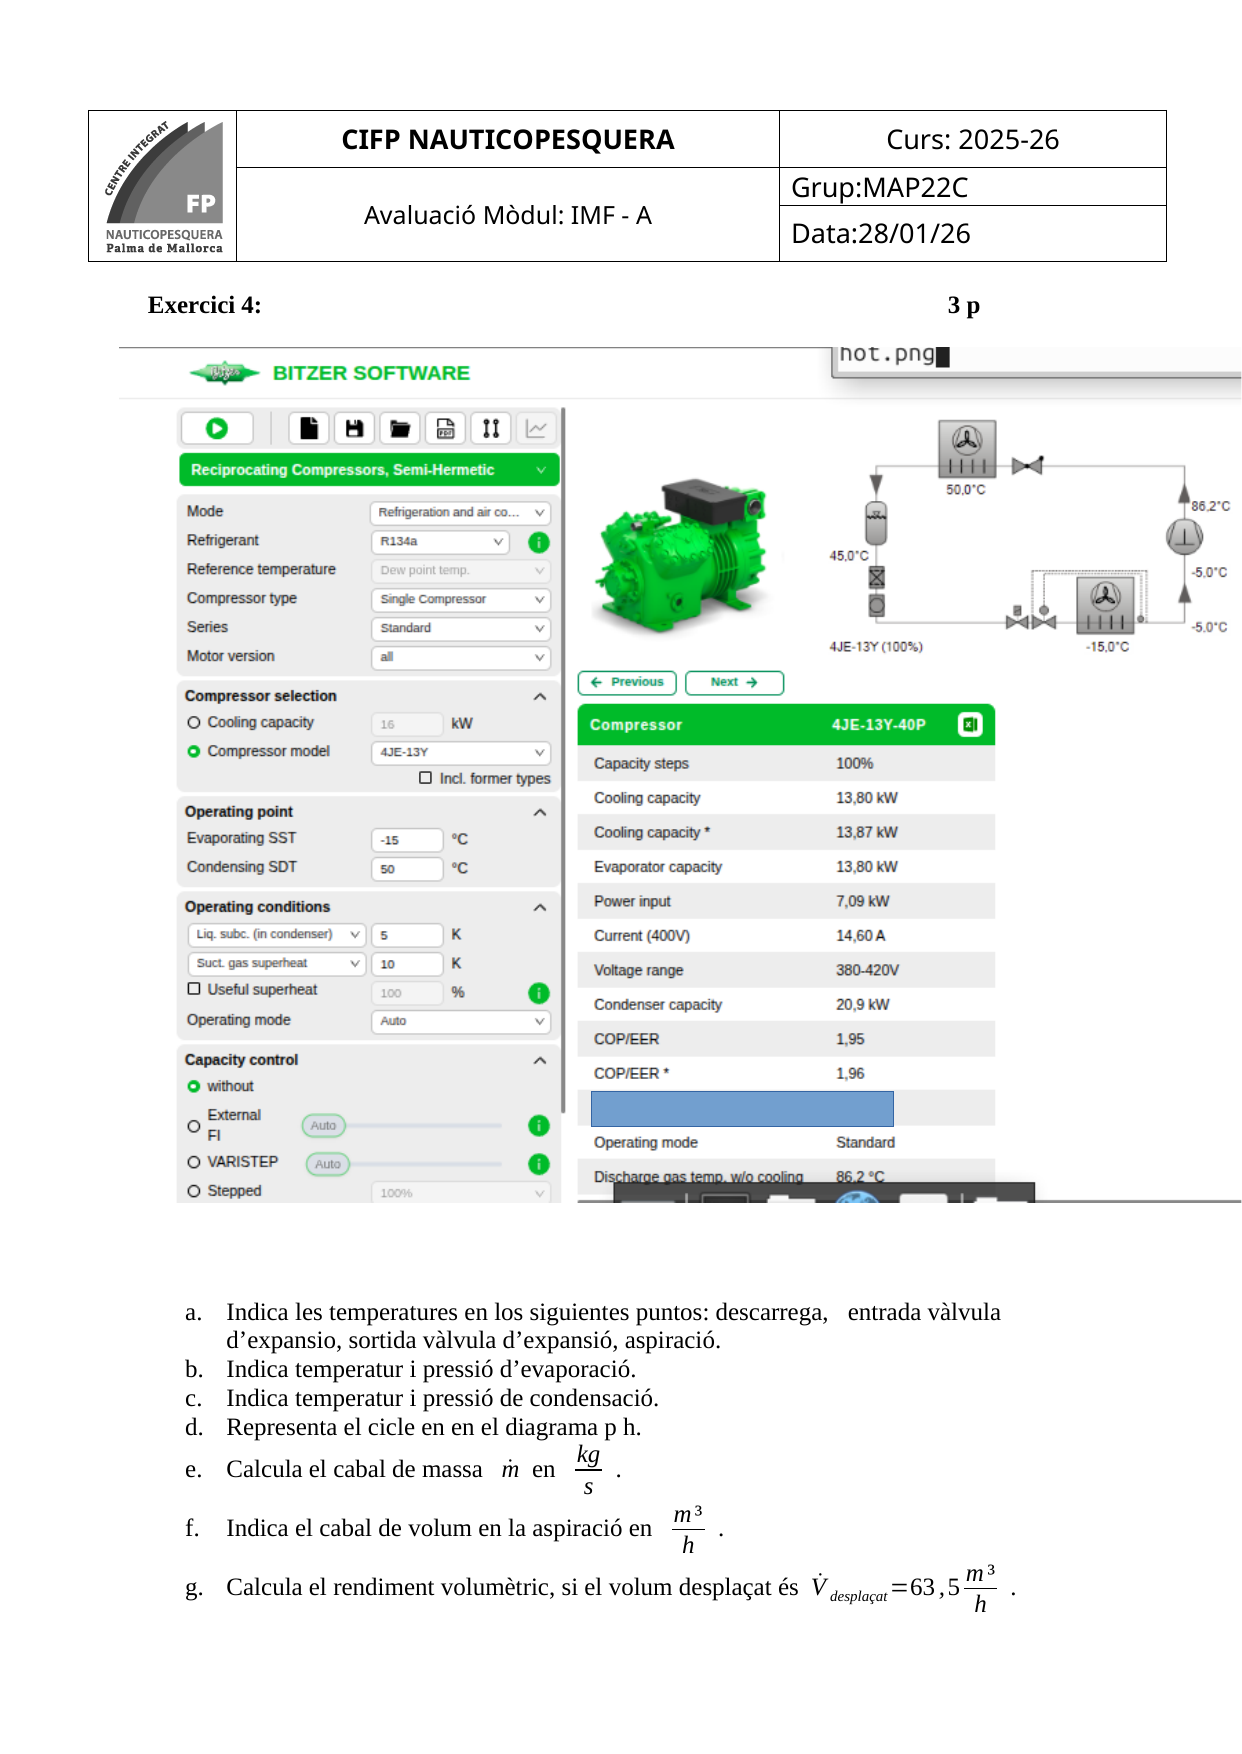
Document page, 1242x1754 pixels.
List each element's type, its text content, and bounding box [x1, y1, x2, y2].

text Exercici 4: 3 p [148, 290, 1094, 319]
list Calcula el cabal de massa en . [185, 1440, 1094, 1500]
list Indica temperatur i pressió d’evaporació. [185, 1354, 1094, 1383]
list Indica les temperatures en los siguientes puntos: descarrega, entrada vàlvula d’expansio, sortida vàlvula d’expansió, aspiració. [185, 1297, 1094, 1354]
list Indica el cabal de volum en la aspiració en . [185, 1500, 1094, 1559]
picture [119, 347, 1242, 1203]
picture [100, 111, 229, 260]
list Calcula el rendiment volumètric, si el volum desplaçat és. [185, 1559, 1094, 1618]
list Representa el cicle en en el diagrama p h. [185, 1412, 1094, 1440]
list Indica temperatur i pressió de condensació. [185, 1383, 1094, 1412]
